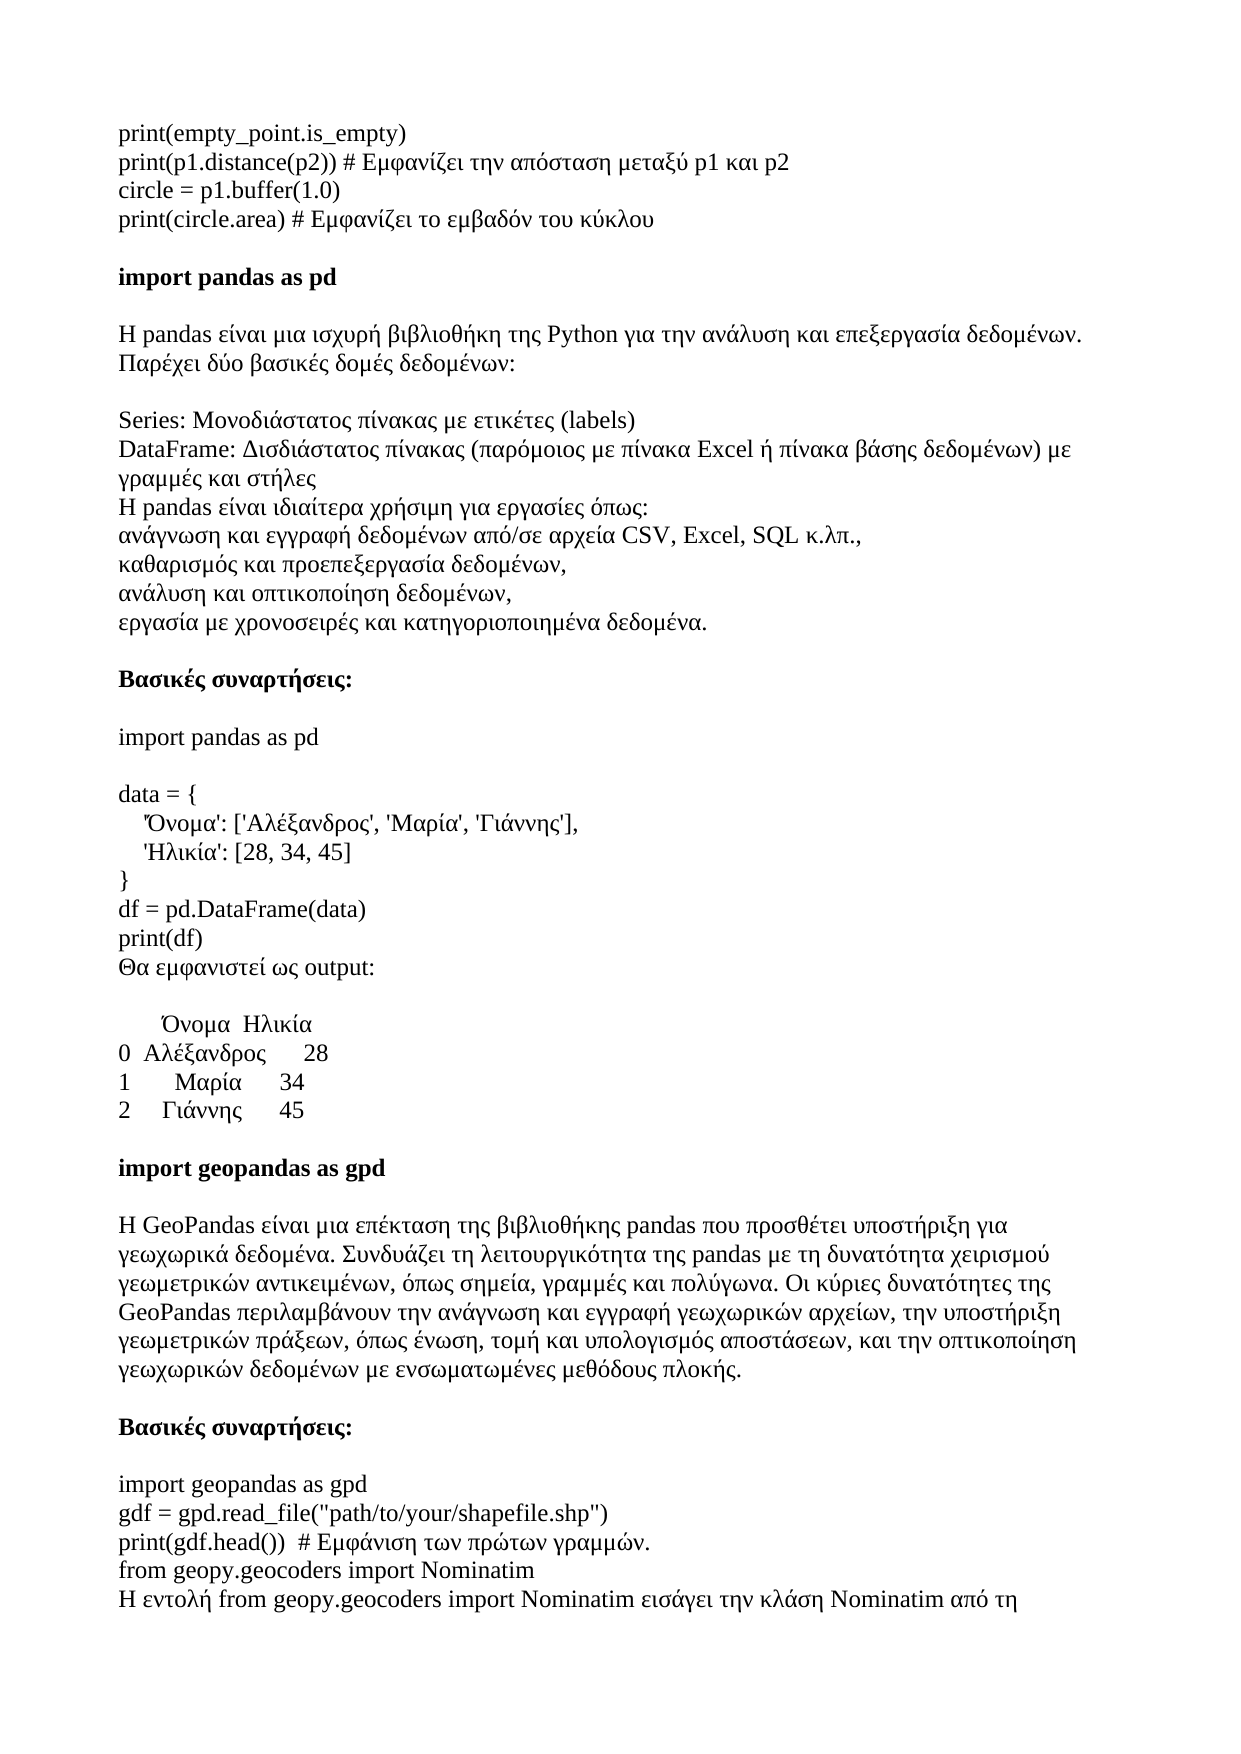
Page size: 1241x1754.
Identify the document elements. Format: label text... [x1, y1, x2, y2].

text data = { [118, 779, 1122, 808]
text from geopy.geocoders import Nominatim [118, 1556, 1122, 1584]
text Η εντολή from geopy.geocoders import Nominatim εισάγει την κλάση Nominatim από τη [118, 1584, 1122, 1613]
text gdf = gpd.read_file("path/to/your/shapefile.shp") [118, 1498, 1122, 1527]
text print(df) [118, 923, 1122, 952]
text Η pandas είναι ιδιαίτερα χρήσιμη για εργασίες όπως: [118, 492, 1122, 521]
text καθαρισμός και προεπεξεργασία δεδομένων, [118, 549, 1122, 578]
text Όνομα Ηλικία [118, 1009, 1122, 1038]
text ανάγνωση και εγγραφή δεδομένων από/σε αρχεία CSV, Excel, SQL κ.λπ., [118, 521, 1122, 549]
text Θα εμφανιστεί ως output: [118, 952, 1122, 981]
text 1 Μαρία 34 [118, 1067, 1122, 1096]
text Βασικές συναρτήσεις: [118, 1412, 1122, 1441]
text } [118, 866, 1122, 894]
text print(circle.area) # Εμφανίζει το εμβαδόν του κύκλου [118, 204, 1122, 233]
text 2 Γιάννης 45 [118, 1096, 1122, 1124]
text 'Όνομα': ['Αλέξανδρος', 'Μαρία', 'Γιάννης'], [118, 808, 1122, 837]
text Series: Μονοδιάστατος πίνακας με ετικέτες (labels) [118, 406, 1122, 434]
text 'Ηλικία': [28, 34, 45] [118, 837, 1122, 866]
text print(gdf.head()) # Εμφάνιση των πρώτων γραμμών. [118, 1527, 1122, 1556]
text DataFrame: Δισδιάστατος πίνακας (παρόμοιος με πίνακα Excel ή πίνακα βάσης δεδομένων) με γραμμές και στήλες [118, 434, 1122, 492]
text import pandas as pd [118, 262, 1122, 291]
text import geopandas as gpd [118, 1153, 1122, 1182]
text df = pd.DataFrame(data) [118, 894, 1122, 923]
text Η GeoPandas είναι μια επέκταση της βιβλιοθήκης pandas που προσθέτει υποστήριξη για γεωχωρικά δεδομένα. Συνδυάζει τη λειτουργικότητα της pandas με τη δυνατότητα χειρισμού γεωμετρικών αντικειμένων, όπως σημεία, γραμμές και πολύγωνα. Οι κύριες δυνατότητες της GeoPandas περιλαμβάνουν την ανάγνωση και εγγραφή γεωχωρικών αρχείων, την υποστήριξη γεωμετρικών πράξεων, όπως ένωση, τομή και υπολογισμός αποστάσεων, και την οπτικοποίηση γεωχωρικών δεδομένων με ενσωματωμένες μεθόδους πλοκής. [118, 1211, 1122, 1383]
text 0 Αλέξανδρος 28 [118, 1038, 1122, 1067]
text print(empty_point.is_empty) [118, 118, 1122, 147]
text import geopandas as gpd [118, 1469, 1122, 1498]
text import pandas as pd [118, 722, 1122, 751]
text ανάλυση και οπτικοποίηση δεδομένων, [118, 578, 1122, 607]
text Η pandas είναι μια ισχυρή βιβλιοθήκη της Python για την ανάλυση και επεξεργασία δεδομένων. Παρέχει δύο βασικές δομές δεδομένων: [118, 319, 1122, 377]
text εργασία με χρονοσειρές και κατηγοριοποιημένα δεδομένα. [118, 607, 1122, 636]
text Βασικές συναρτήσεις: [118, 664, 1122, 693]
text print(p1.distance(p2)) # Εμφανίζει την απόσταση μεταξύ p1 και p2 [118, 147, 1122, 176]
text circle = p1.buffer(1.0) [118, 176, 1122, 204]
